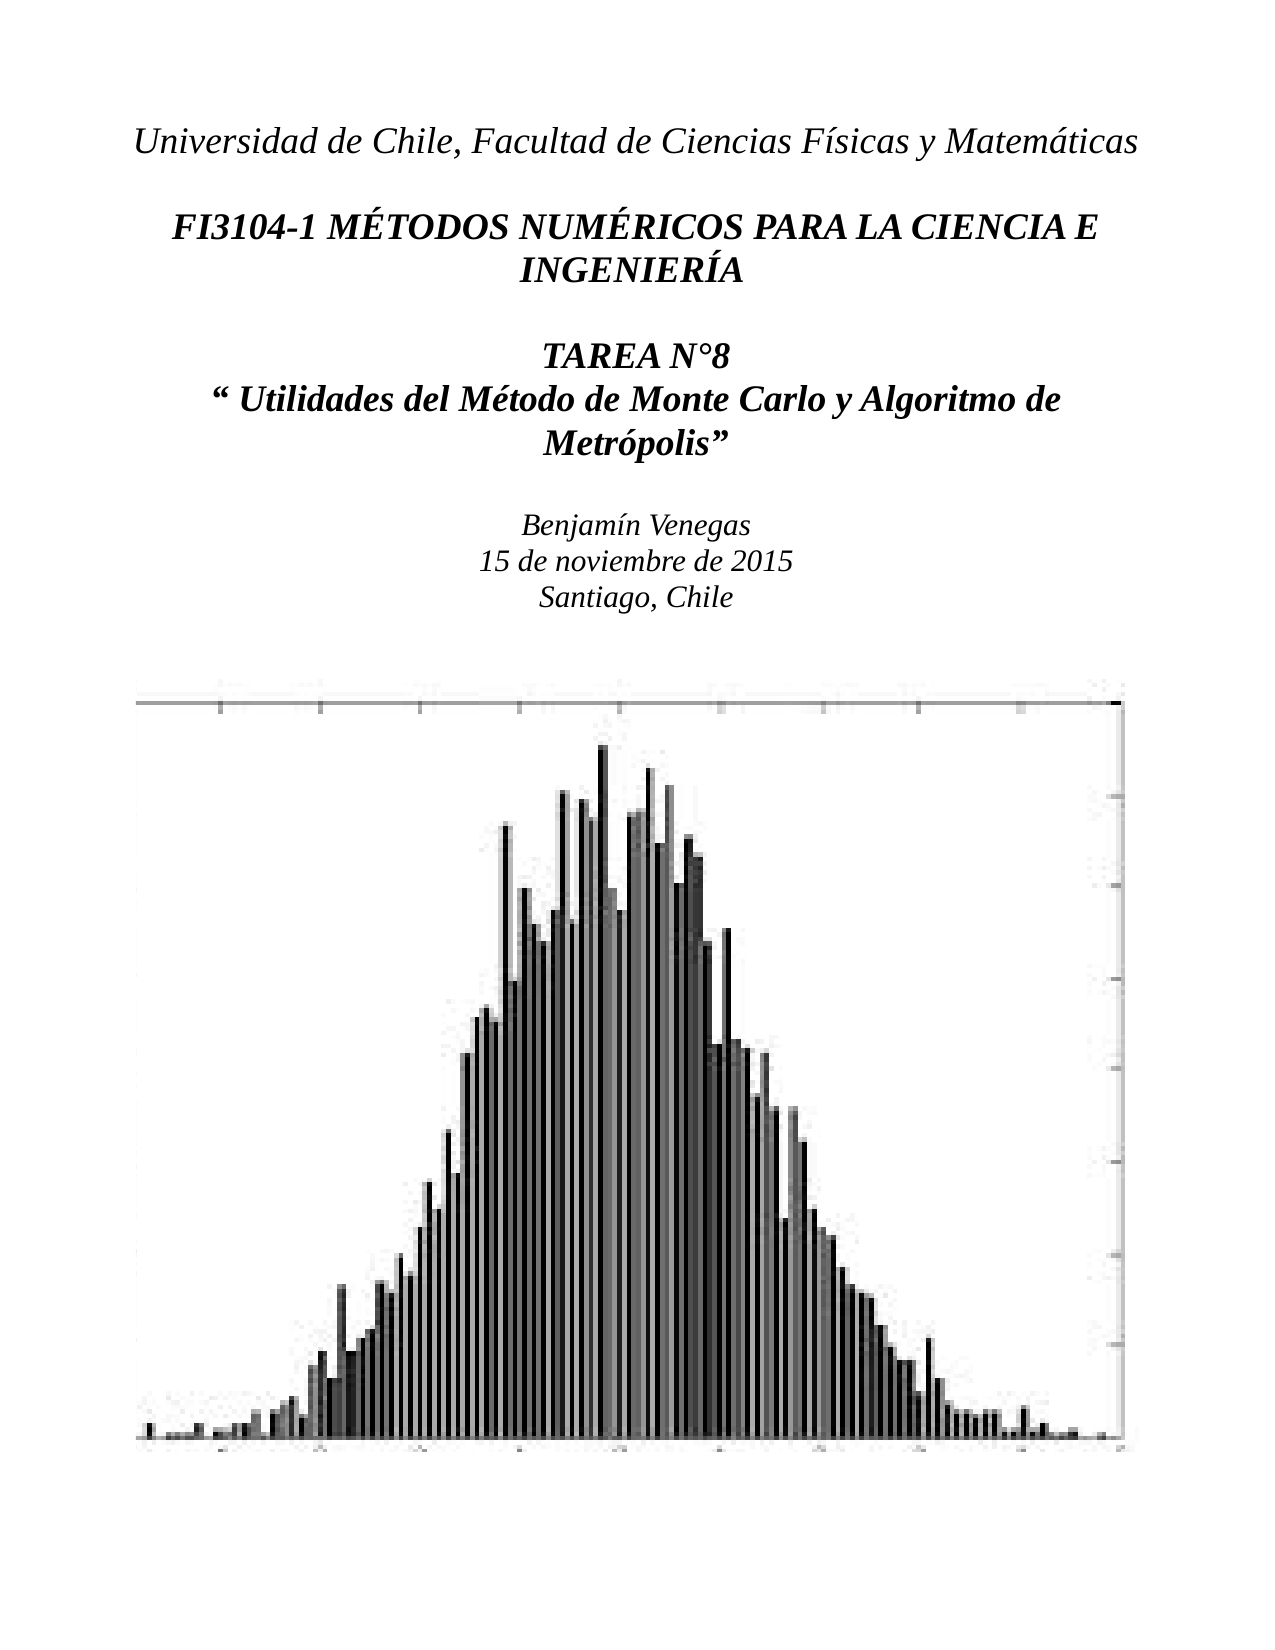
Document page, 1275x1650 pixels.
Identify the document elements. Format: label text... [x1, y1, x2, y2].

text TAREA N°8 [118, 334, 1157, 377]
text Universidad de Chile, Facultad de Ciencias Físicas y Matemáticas [118, 118, 1157, 161]
text Santiago, Chile [118, 578, 1157, 614]
text Benjamín Venegas [118, 506, 1157, 542]
text FI3104-1 MÉTODOS NUMÉRICOS PARA LA CIENCIA E INGENIERÍA [118, 204, 1157, 291]
text 15 de noviembre de 2015 [118, 542, 1157, 578]
picture [135, 679, 1140, 1452]
text “ Utilidades del Método de Monte Carlo y Algoritmo de Metrópolis” [118, 377, 1157, 463]
